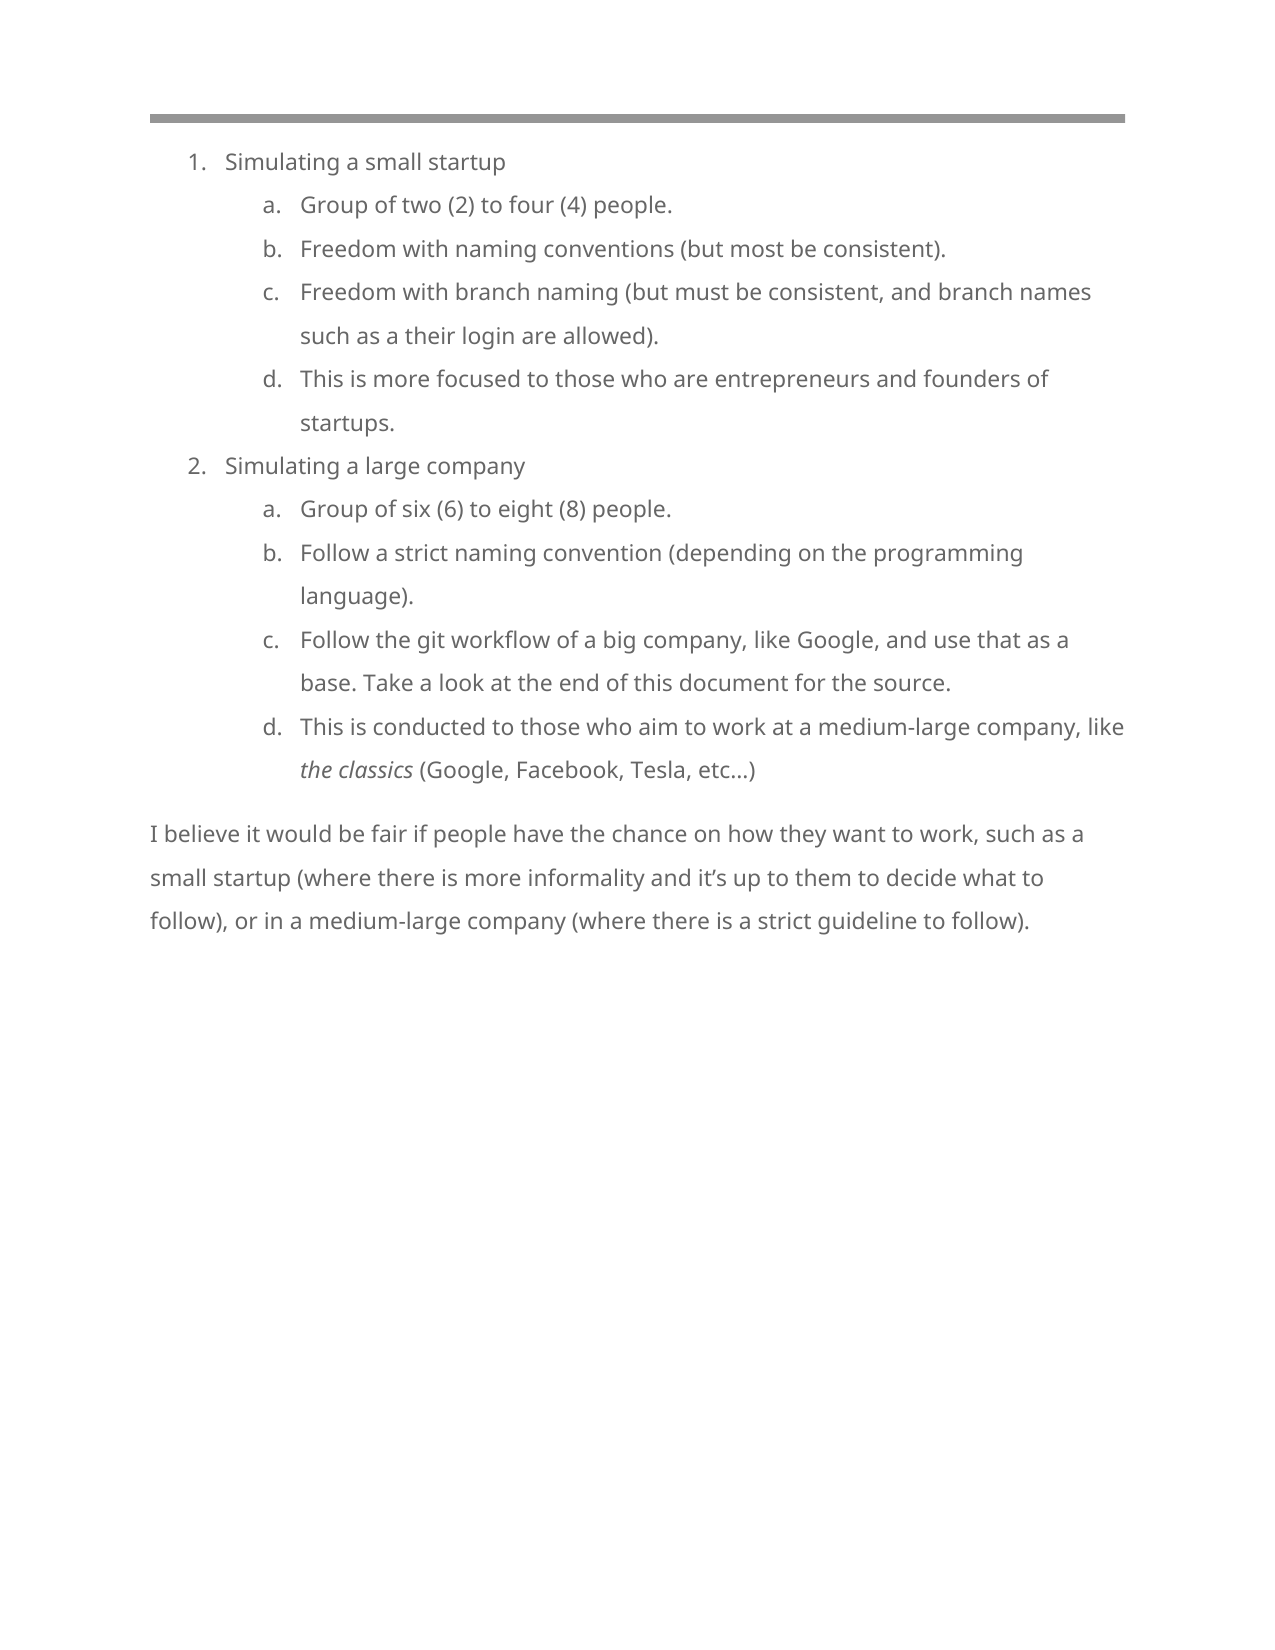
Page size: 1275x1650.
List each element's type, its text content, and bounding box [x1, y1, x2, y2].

text I believe it would be fair if people have the chance on how they want to work, such as a small startup (where there is more informality and it’s up to them to decide what to follow), or in a medium-large company (where there is a strict guideline to follow). [150, 818, 1125, 936]
list Follow the git workflow of a big company, like Google, and use that as a base. Take a look at the end of this document for the source. [262, 624, 1125, 698]
list This is conducted to those who aim to work at a medium-large company, like the classics (Google, Facebook, Tesla, etc…) [262, 711, 1125, 785]
list Group of six (6) to eight (8) people. [262, 493, 1125, 524]
list Simulating a small startup [187, 146, 1125, 177]
list This is more focused to those who are entrepreneurs and founders of startups. [262, 363, 1125, 438]
list Freedom with branch naming (but must be consistent, and branch names such as a their login are allowed). [262, 276, 1125, 351]
list Group of two (2) to four (4) people. [262, 189, 1125, 221]
list Simulating a large company [187, 450, 1125, 481]
list Follow a strict naming convention (depending on the programming language). [262, 537, 1125, 611]
picture [150, 114, 1125, 123]
list Freedom with naming conventions (but most be consistent). [262, 233, 1125, 264]
